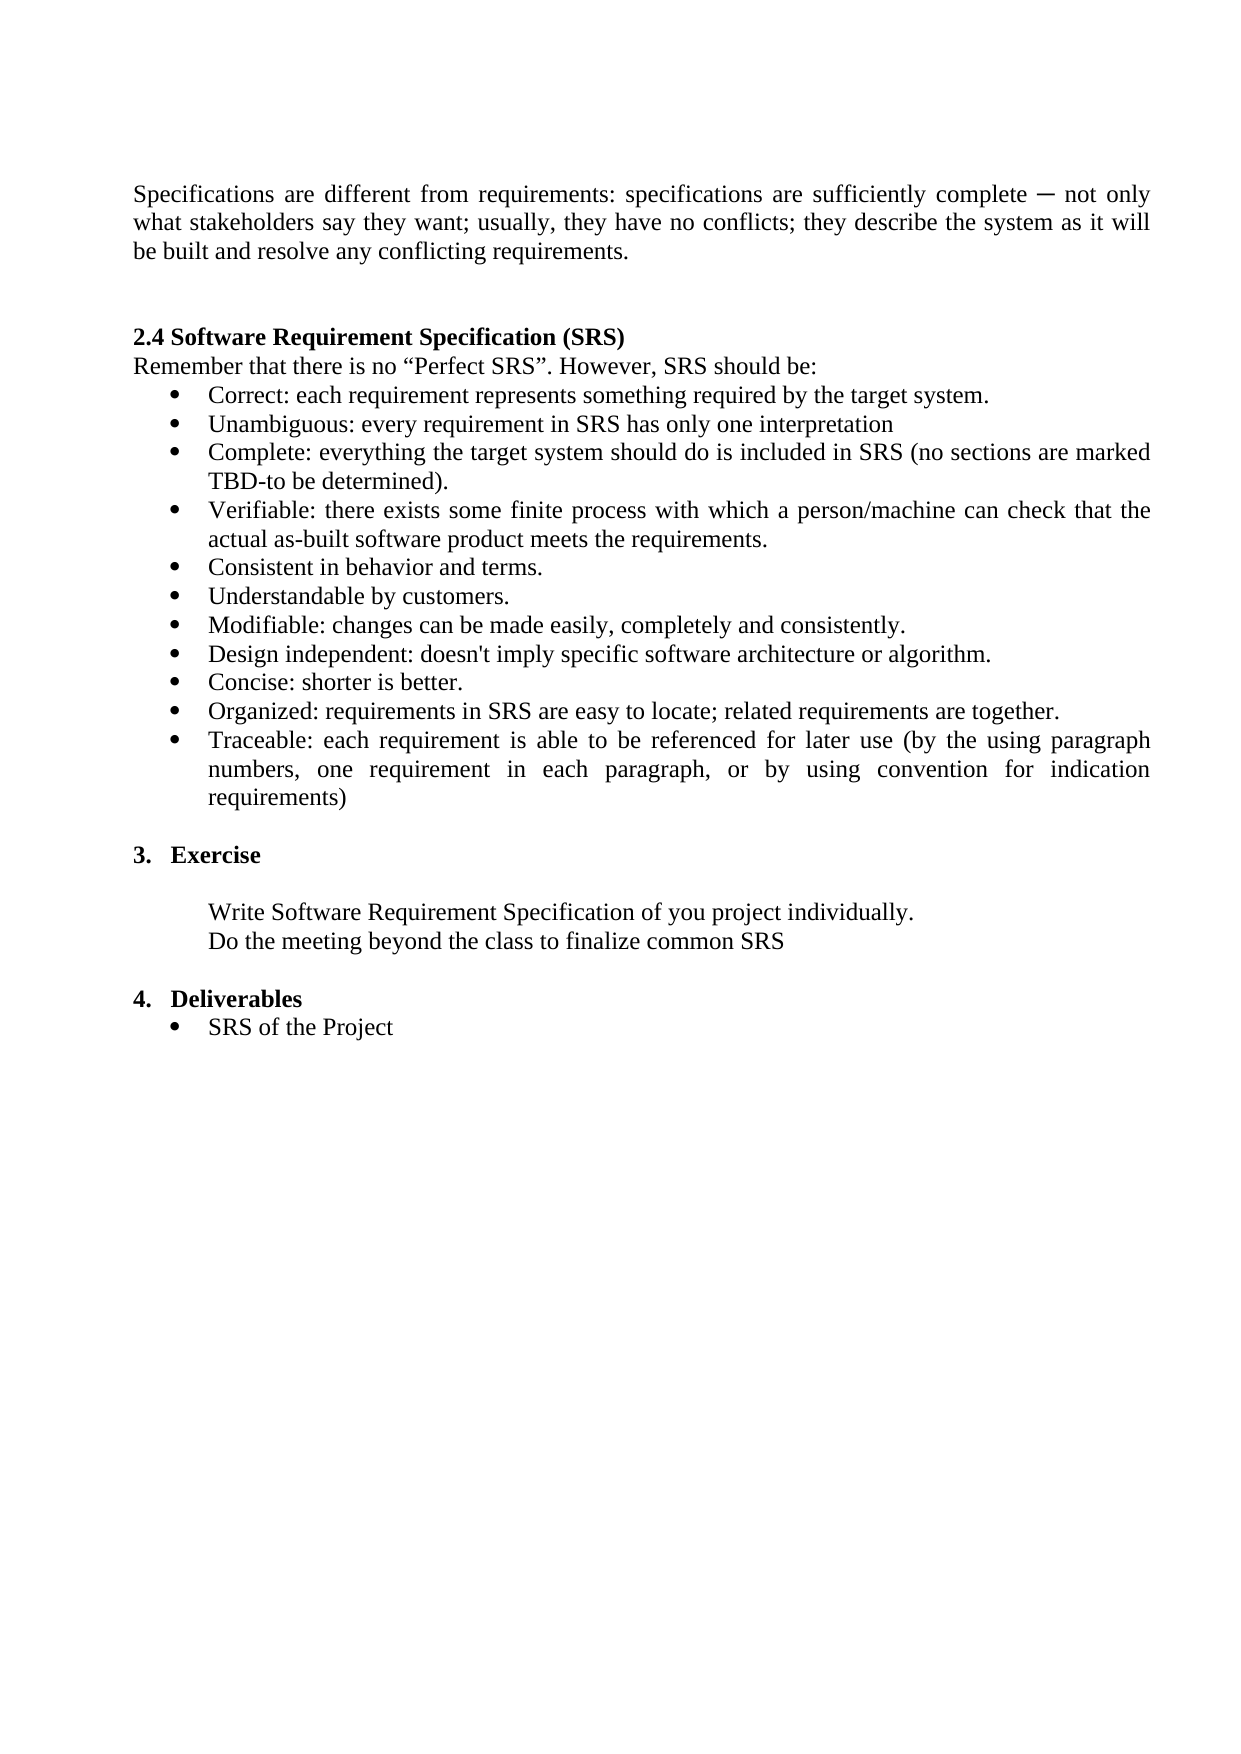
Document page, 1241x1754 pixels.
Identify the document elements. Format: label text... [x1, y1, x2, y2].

list Unambiguous: every requirement in SRS has only one interpretation [170, 409, 1152, 437]
list SRS of the Project [170, 1012, 1152, 1041]
list Consistent in behavior and terms. [170, 552, 1152, 581]
text Do the meeting beyond the class to finalize common SRS [133, 926, 1152, 955]
text Remember that there is no “Perfect SRS”. However, SRS should be: [133, 351, 1152, 380]
list Software Requirement Specification (SRS) [133, 322, 1152, 351]
list Correct: each requirement represents something required by the target system. [170, 380, 1152, 409]
list Verifiable: there exists some finite process with which a person/machine can check that the actual as-built software product meets the requirements. [170, 495, 1152, 552]
list Traceable: each requirement is able to be referenced for later use (by the using paragraph numbers, one requirement in each paragraph, or by using convention for indication requirements) [170, 725, 1152, 811]
list Exercise [133, 840, 1152, 869]
text Specifications are different from requirements: specifications are sufficiently complete ─ not only what stakeholders say they want; usually, they have no conflicts; they describe the system as it will be built and resolve any conflicting requirements. [133, 179, 1152, 265]
text Write Software Requirement Specification of you project individually. [133, 897, 1152, 926]
list Design independent: doesn't imply specific software architecture or algorithm. [170, 639, 1152, 667]
list Deliverables [133, 984, 1152, 1012]
list Understandable by customers. [170, 581, 1152, 610]
list Modifiable: changes can be made easily, completely and consistently. [170, 610, 1152, 639]
list Organized: requirements in SRS are easy to locate; related requirements are together. [170, 696, 1152, 725]
list Concise: shorter is better. [170, 667, 1152, 696]
list Complete: everything the target system should do is included in SRS (no sections are marked TBD-to be determined). [170, 437, 1152, 495]
